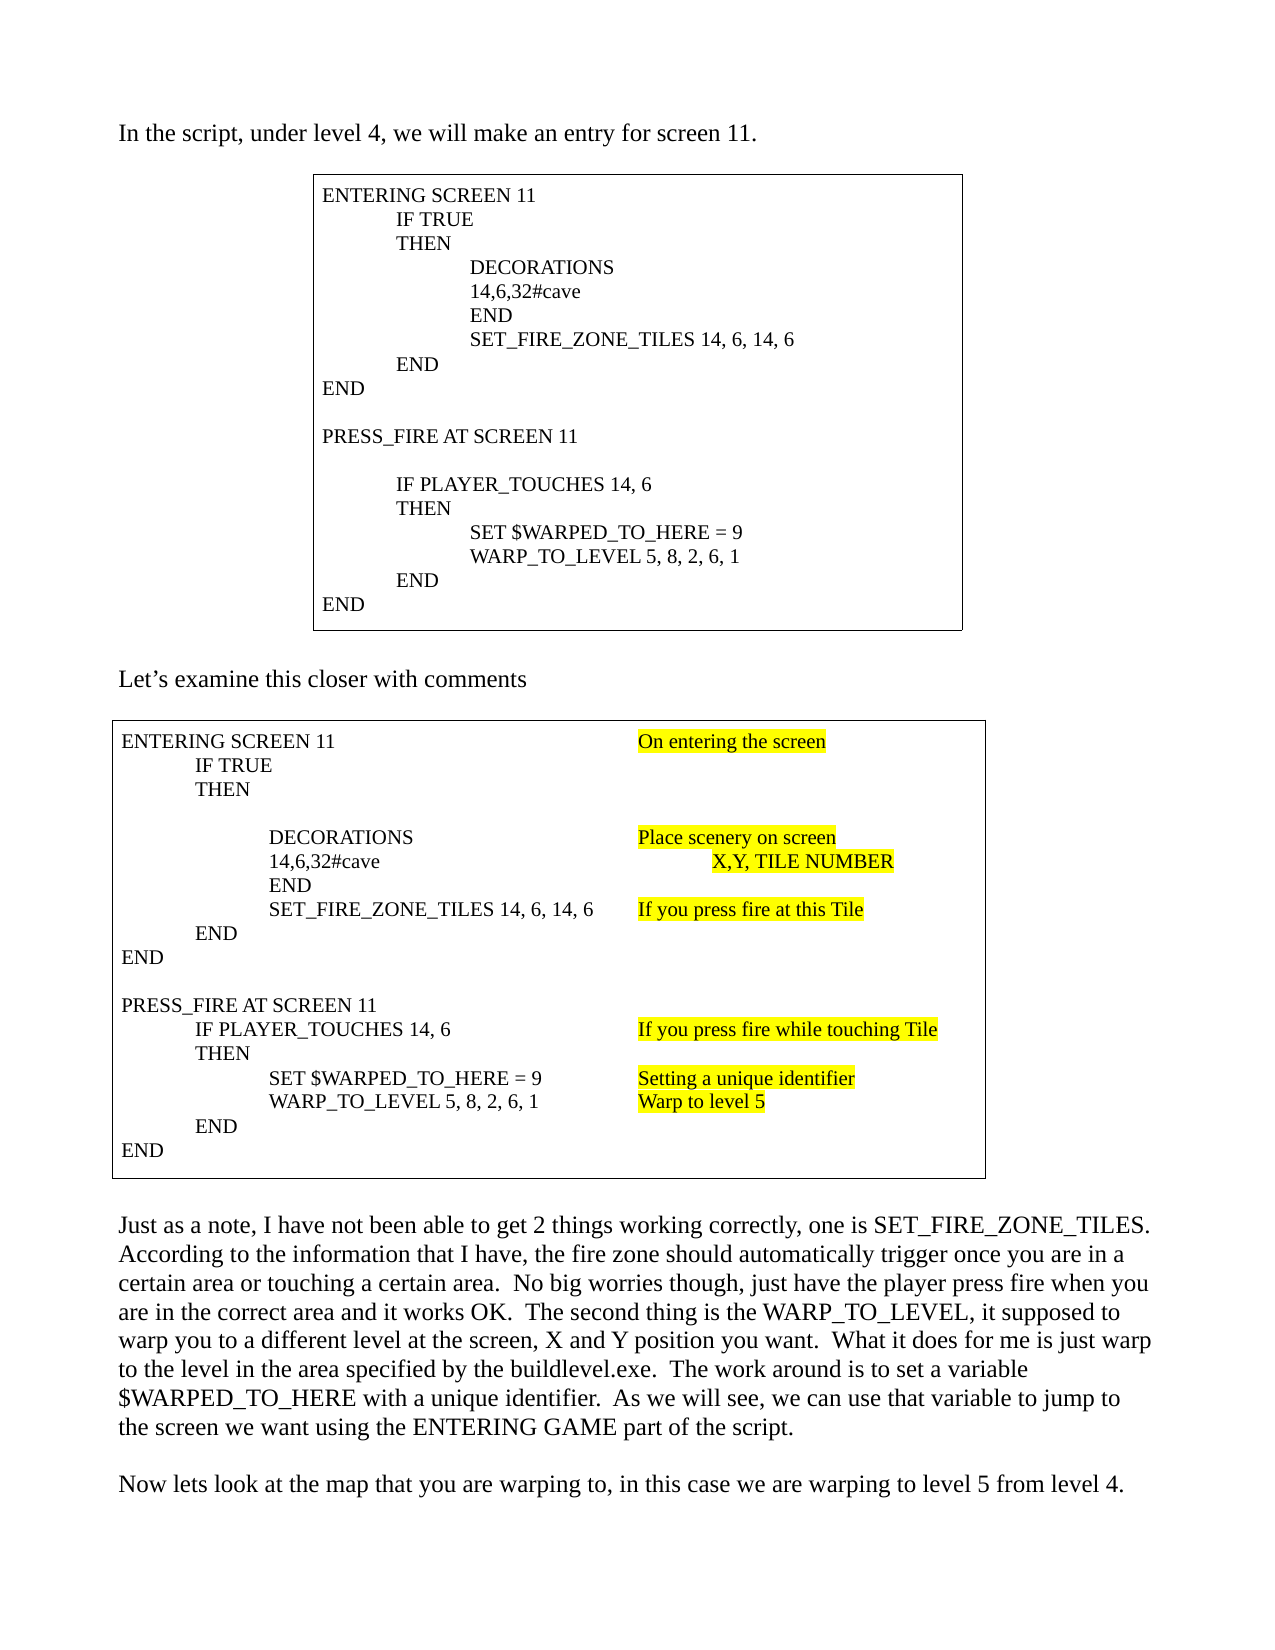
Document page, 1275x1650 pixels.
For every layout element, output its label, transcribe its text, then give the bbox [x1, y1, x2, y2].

text END [121, 945, 977, 969]
text DECORATIONS [322, 255, 953, 279]
text END [322, 351, 953, 376]
text 14,6,32#cave [322, 279, 953, 303]
text END [121, 921, 977, 945]
text WARP_TO_LEVEL 5, 8, 2, 6, 1 Warp to level 5 [121, 1089, 977, 1113]
text END [322, 592, 953, 616]
text SET $WARPED_TO_HERE = 9 Setting a unique identifier [121, 1065, 977, 1089]
text THEN [121, 1041, 977, 1065]
text Just as a note, I have not been able to get 2 things working correctly, one is SET_FIRE_ZONE_TILES. According to the information that I have, the fire zone should automatically trigger once you are in a certain area or touching a certain area. No big worries though, just have the player press fire when you are in the correct area and it works OK. The second thing is the WARP_TO_LEVEL, it supposed to warp you to a different level at the screen, X and Y position you want. What it does for me is just warp to the level in the area specified by the buildlevel.exe. The work around is to set a variable $WARPED_TO_HERE with a unique identifier. As we will see, we can use that variable to jump to the screen we want using the ENTERING GAME part of the script. [118, 1211, 1157, 1441]
text IF TRUE [322, 207, 953, 231]
text SET_FIRE_ZONE_TILES 14, 6, 14, 6 [322, 327, 953, 351]
text IF TRUE [121, 753, 977, 777]
text END [121, 1113, 977, 1138]
text END [121, 1138, 977, 1162]
text ENTERING SCREEN 11 On entering the screen [121, 728, 977, 753]
text PRESS_FIRE AT SCREEN 11 [322, 424, 953, 448]
text IF PLAYER_TOUCHES 14, 6 If you press fire while touching Tile [121, 1017, 977, 1041]
text END [322, 568, 953, 592]
text IF PLAYER_TOUCHES 14, 6 [322, 472, 953, 496]
text WARP_TO_LEVEL 5, 8, 2, 6, 1 [322, 544, 953, 568]
text END [322, 303, 953, 327]
text END [121, 873, 977, 897]
text SET_FIRE_ZONE_TILES 14, 6, 14, 6 If you press fire at this Tile [121, 897, 977, 921]
text Now lets look at the map that you are warping to, in this case we are warping to level 5 from level 4. [118, 1469, 1157, 1498]
text ENTERING SCREEN 11 [322, 183, 953, 207]
text THEN [322, 496, 953, 520]
text END [322, 376, 953, 399]
text 14,6,32#cave X,Y, TILE NUMBER [121, 849, 977, 873]
text THEN [121, 777, 977, 801]
text In the script, under level 4, we will make an entry for screen 11. [118, 118, 1157, 147]
text Let’s examine this closer with comments [118, 664, 1157, 693]
text THEN [322, 231, 953, 255]
text PRESS_FIRE AT SCREEN 11 [121, 993, 977, 1017]
text SET $WARPED_TO_HERE = 9 [322, 520, 953, 544]
text DECORATIONS Place scenery on screen [121, 825, 977, 849]
